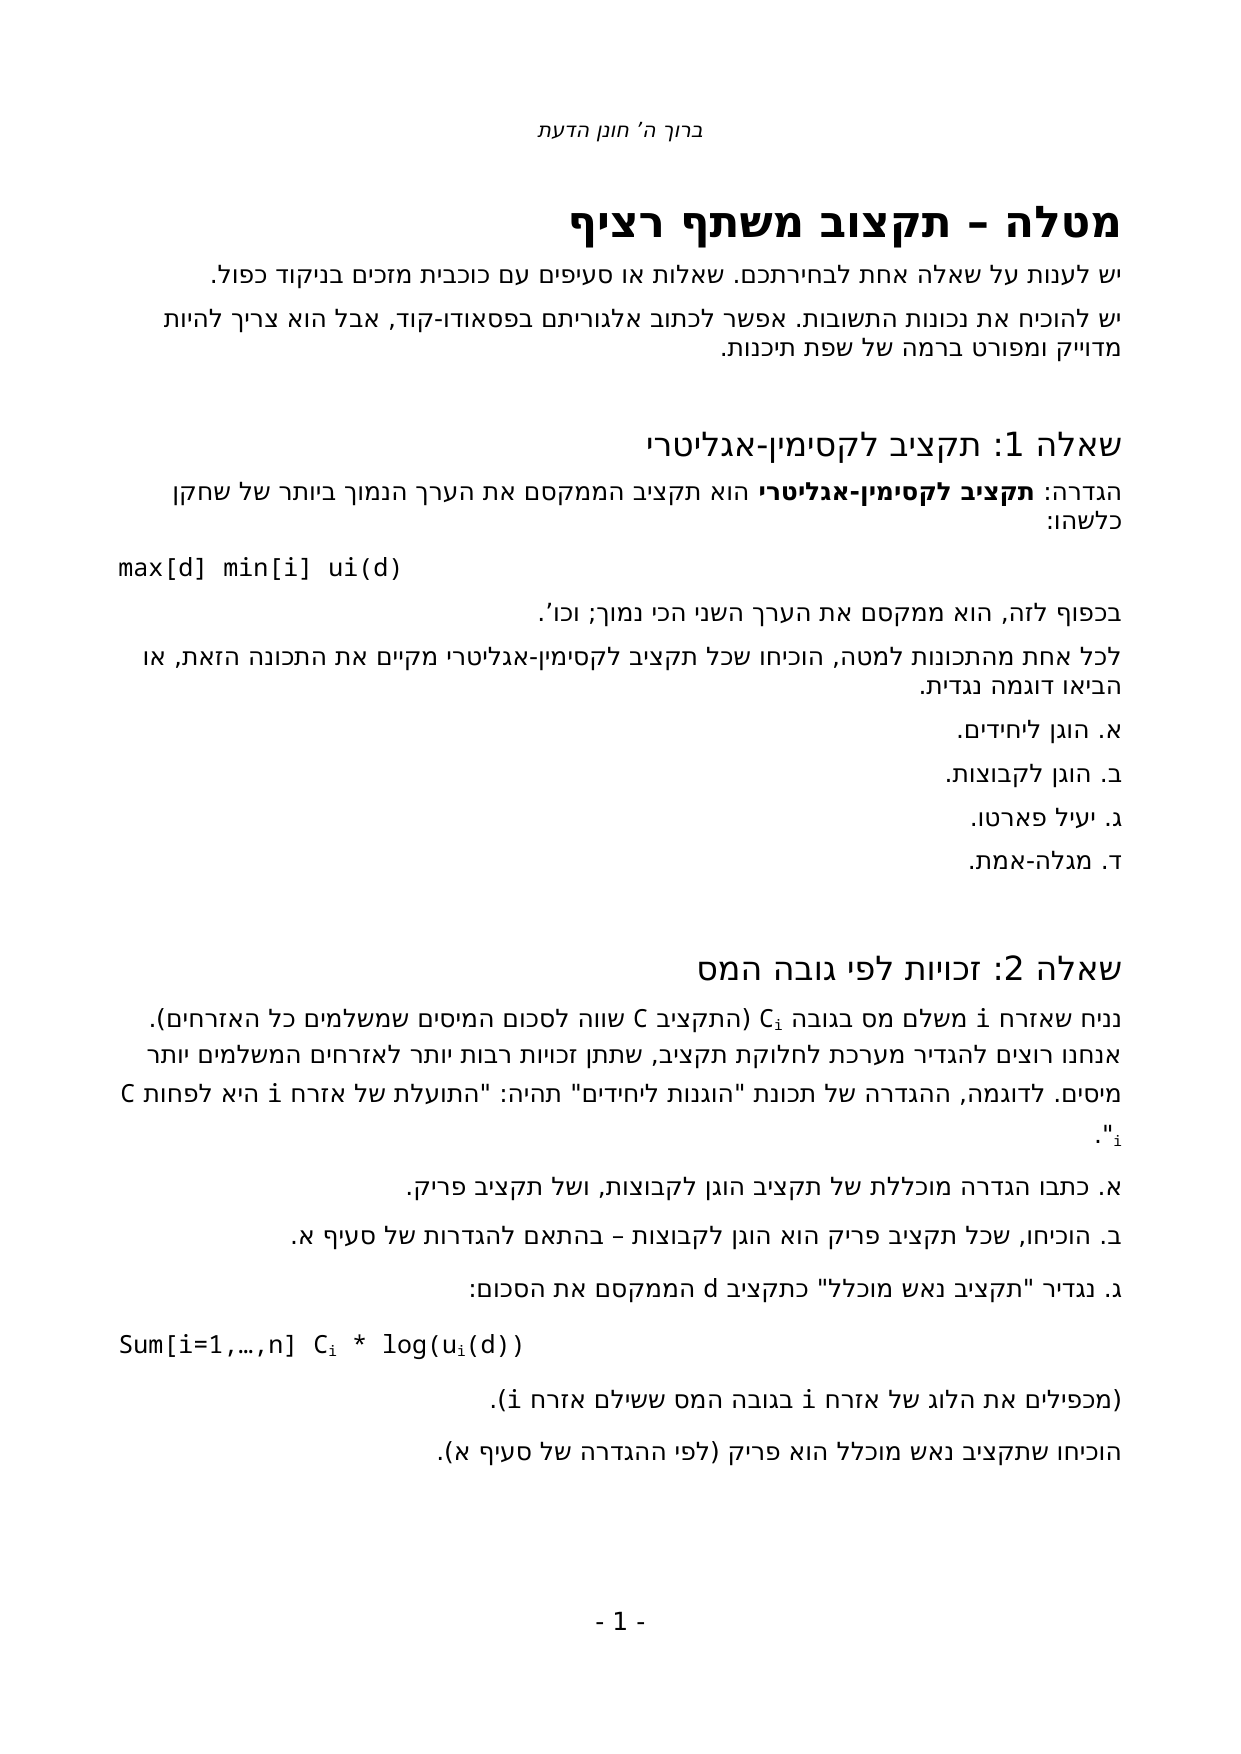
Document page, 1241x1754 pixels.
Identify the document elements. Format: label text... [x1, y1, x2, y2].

text א. הוגן ליחידים. [118, 715, 1122, 744]
subtitle מטלה – תקצוב משתף רציף [118, 197, 1122, 248]
text Sum[i=1,…,n] Ci * log(ui(d)) [118, 1326, 1122, 1360]
text ‫יש לענות על שאלה אחת לבחירתכם. שאלות או סעיפים עם כוכבית‬ מזכים בניקוד כפול. [118, 260, 1122, 289]
text לכל אחת מהתכונות למטה, הוכיחו שכל תקציב לקסימין-אגליטרי מקיים את התכונה הזאת, או הביאו דוגמה נגדית. [118, 642, 1122, 701]
text בכפוף לזה, הוא ממקסם את הערך השני הכי נמוך; וכו’. [118, 598, 1122, 628]
text ג. יעיל פארטו. [118, 803, 1122, 832]
text ב. הוכיחו, שכל תקציב פריק הוא הוגן לקבוצות – בהתאם להגדרות של סעיף א. [118, 1221, 1122, 1251]
text max[d] min[i] ui(d) [118, 550, 1122, 584]
text נניח שאזרח i משלם מס בגובה Ci (התקציב C שווה לסכום המיסים שמשלמים כל האזרחים). אנחנו רוצים להגדיר מערכת לחלוקת תקציב, שתתן זכויות רבות יותר לאזרחים המשלמים יותר מיסים. לדוגמה, ההגדרה של תכונת "הוגנות ליחידים" תהיה: "התועלת של אזרח i היא לפחות Ci". [118, 1001, 1122, 1150]
subtitle שאלה 1: תקציב לקסימין-אגליטרי [118, 426, 1122, 464]
text ד. מגלה-אמת. [118, 846, 1122, 876]
text הגדרה: תקציב לקסימין-אגליטרי הוא תקציב הממקסם את הערך הנמוך ביותר של שחקן כלשהו: [118, 477, 1122, 535]
text ‫יש להוכיח את נכונות התשובות. אפשר לכתוב אלגוריתם בפסאודו-קוד, אבל הוא צריך להיות מדוייק ‫ומפורט ברמה של שפת תיכנות.‬ [118, 304, 1122, 362]
text (מכפילים את הלוג של אזרח i בגובה המס ששילם אזרח i). [118, 1382, 1122, 1416]
text הוכיחו שתקציב נאש מוכלל הוא פריק (לפי ההגדרה של סעיף א). [118, 1437, 1122, 1466]
text ב. הוגן לקבוצות. [118, 759, 1122, 788]
subtitle שאלה 2: זכויות לפי גובה המס [118, 949, 1122, 988]
text א. כתבו הגדרה מוכללת של תקציב הוגן לקבוצות, ושל תקציב פריק. [118, 1172, 1122, 1201]
text ג. נגדיר "תקציב נאש מוכלל" כתקציב d הממקסם את הסכום: [118, 1271, 1122, 1305]
